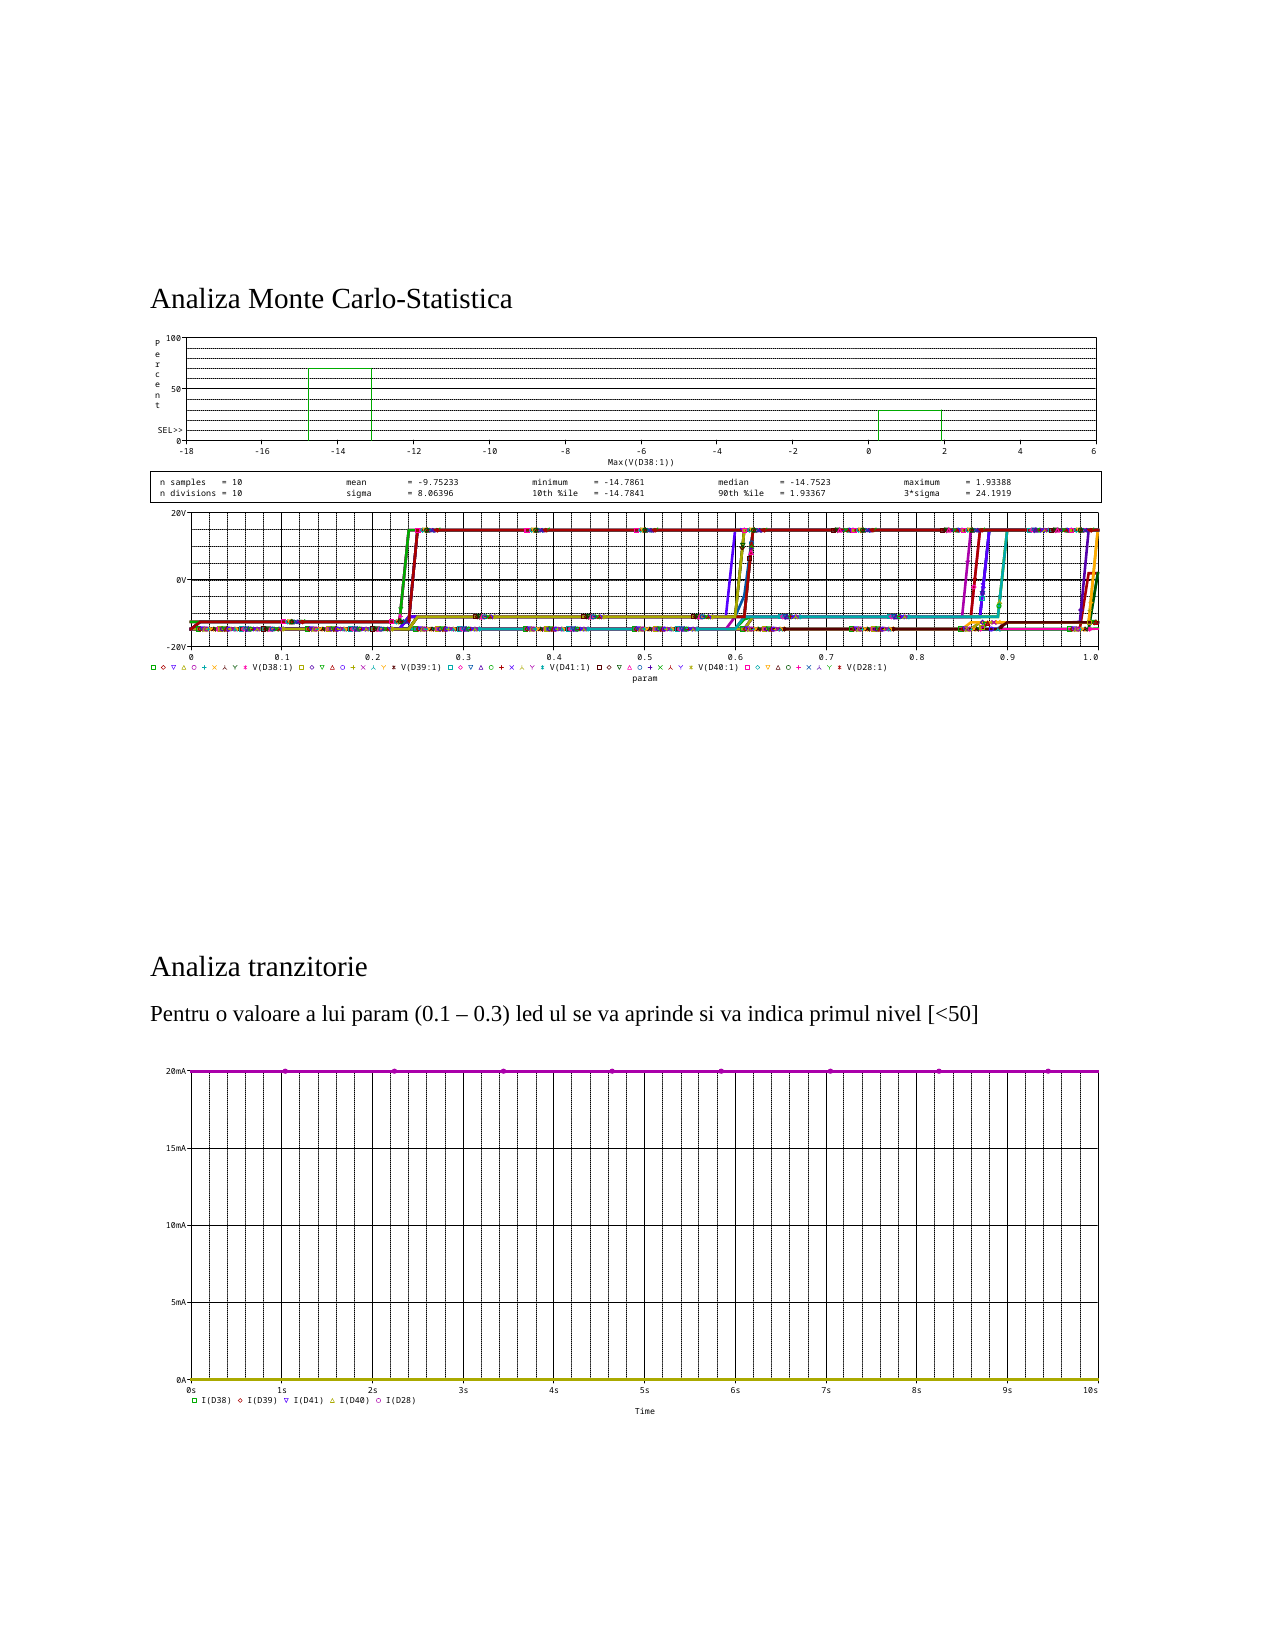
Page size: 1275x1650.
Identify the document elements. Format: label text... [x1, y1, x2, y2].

text Analiza Monte Carlo-Statistica [150, 281, 1125, 315]
text Pentru o valoare a lui param (0.1 – 0.3) led ul se va aprinde si va indica primul nivel [<50] [150, 1000, 1125, 1027]
text Analiza tranzitorie [150, 949, 1125, 983]
